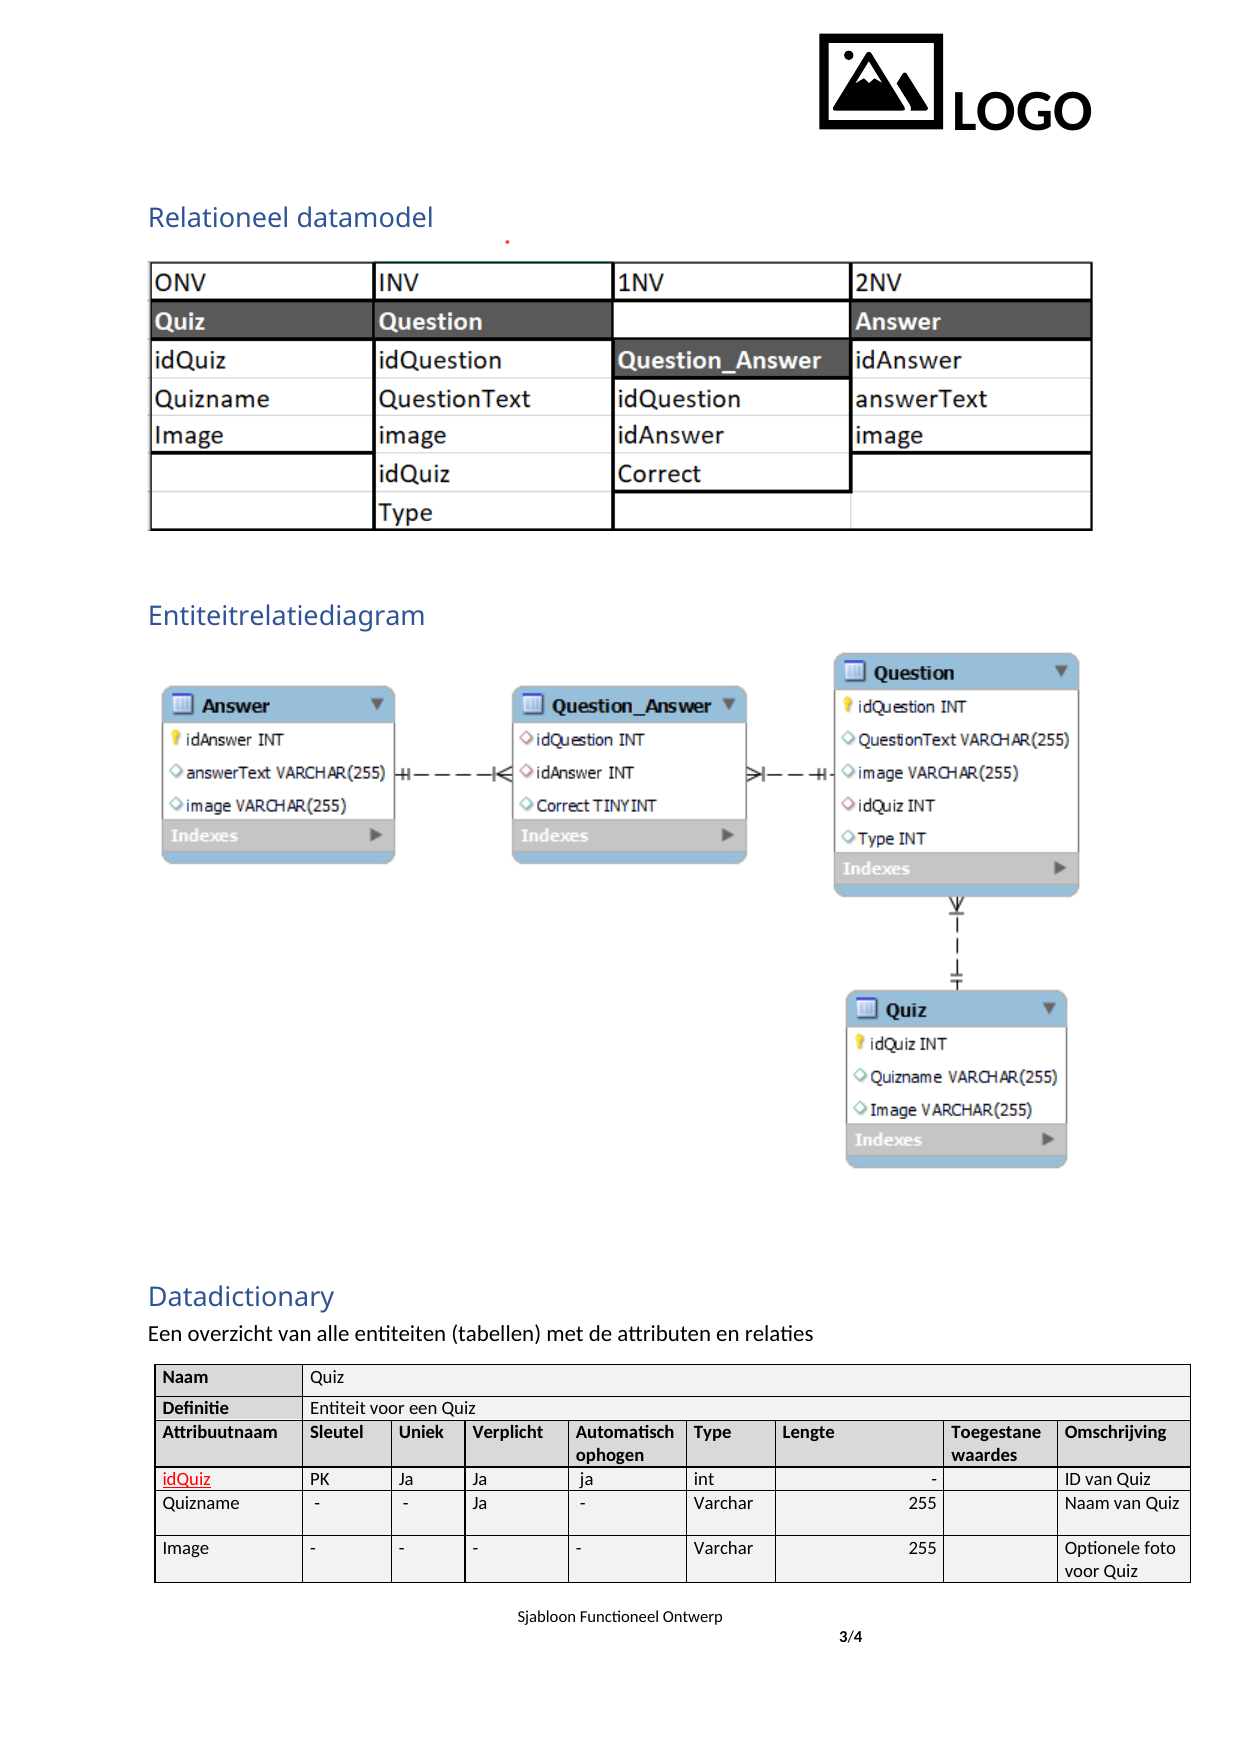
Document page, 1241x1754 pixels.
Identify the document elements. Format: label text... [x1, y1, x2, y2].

table_cell Optionele foto voor Quiz [1058, 1536, 1190, 1582]
subtitle Entiteitrelatiediagram [148, 596, 1093, 633]
table_cell int [687, 1468, 775, 1490]
table_cell - [303, 1536, 391, 1582]
table_cell PK [303, 1468, 391, 1490]
table_cell ja [569, 1468, 686, 1490]
table_cell Attribuutnaam [156, 1421, 302, 1466]
table_cell - [569, 1536, 686, 1582]
table_cell - [776, 1468, 943, 1490]
subtitle Relationeel datamodel [148, 198, 1093, 235]
table_cell Ja [466, 1491, 568, 1535]
table_cell - [392, 1491, 464, 1535]
table_cell Automatisch ophogen [569, 1421, 686, 1466]
table_cell idQuiz [156, 1468, 302, 1490]
table_cell [944, 1491, 1057, 1535]
table_cell Definitie [156, 1397, 302, 1419]
table_cell Ja [466, 1468, 568, 1490]
table_cell Lengte [776, 1421, 943, 1466]
table_header Quiz [303, 1365, 1190, 1396]
table_cell Ja [392, 1468, 464, 1490]
table_cell Type [687, 1421, 775, 1466]
table_cell - [392, 1536, 464, 1582]
subtitle Datadictionary [148, 1277, 1093, 1314]
table_cell Varchar [687, 1491, 775, 1535]
table_cell Verplicht [466, 1421, 568, 1466]
table_cell - [303, 1491, 391, 1535]
table_cell Image [156, 1536, 302, 1582]
table_cell 255 [776, 1536, 943, 1582]
table_cell Entiteit voor een Quiz [303, 1397, 1190, 1419]
table_cell Naam van Quiz [1058, 1491, 1190, 1535]
table_cell Omschrijving [1058, 1421, 1190, 1466]
table_cell [944, 1468, 1057, 1490]
table_header Naam [156, 1365, 302, 1396]
table_cell 255 [776, 1491, 943, 1535]
table_cell Uniek [392, 1421, 464, 1466]
table_cell - [569, 1491, 686, 1535]
table_cell [944, 1536, 1057, 1582]
table_cell Toegestane waardes [944, 1421, 1057, 1466]
table_cell Quizname [156, 1491, 302, 1535]
table_cell - [466, 1536, 568, 1582]
table_cell Sleutel [303, 1421, 391, 1466]
text Een overzicht van alle entiteiten (tabellen) met de attributen en relaties [148, 1319, 1093, 1348]
table_cell ID van Quiz [1058, 1468, 1190, 1490]
table_cell Varchar [687, 1536, 775, 1582]
